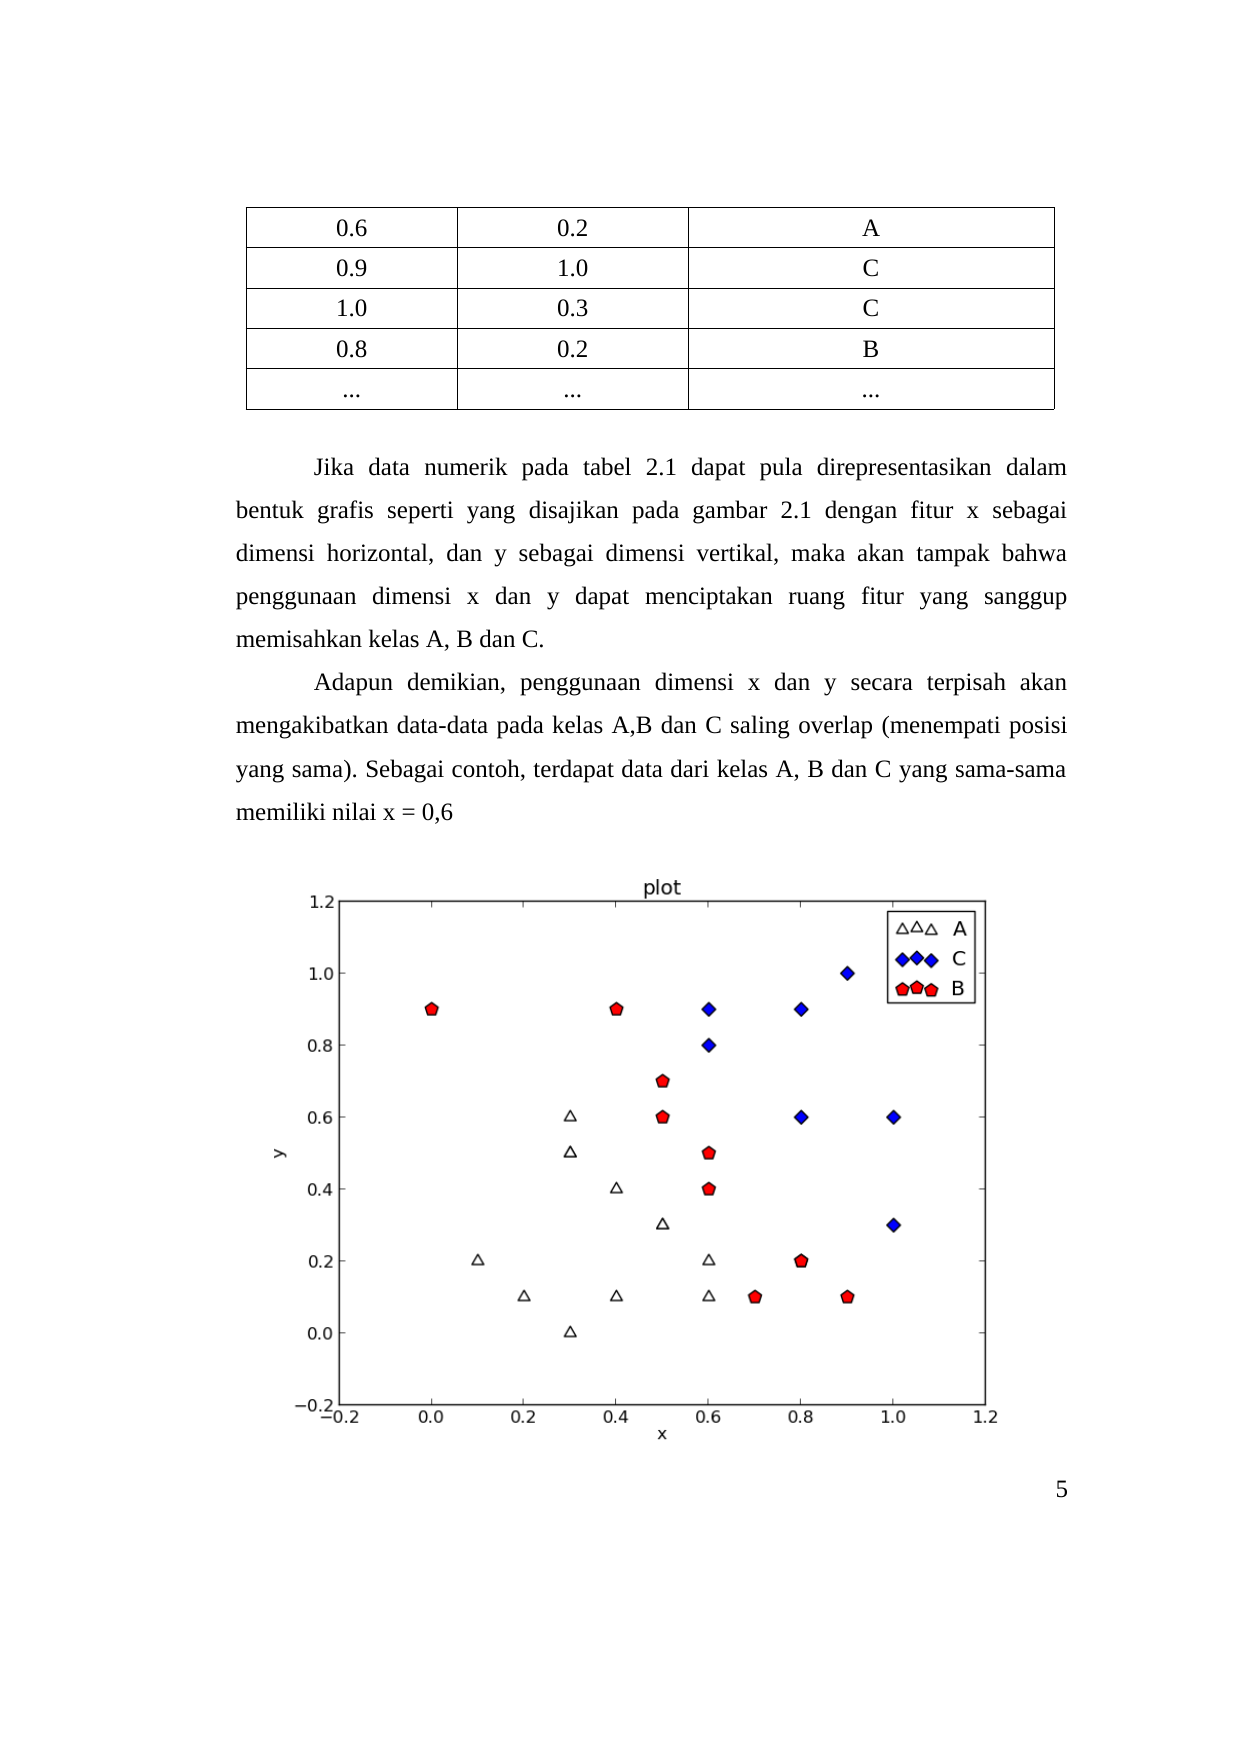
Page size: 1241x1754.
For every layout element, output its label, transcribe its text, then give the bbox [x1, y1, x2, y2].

text Jika data numerik pada tabel 2.1 dapat pula direpresentasikan dalam bentuk grafis seperti yang disajikan pada gambar 2.1 dengan fitur x sebagai dimensi horizontal, dan y sebagai dimensi vertikal, maka akan tampak bahwa penggunaan dimensi x dan y dapat menciptakan ruang fitur yang sanggup memisahkan kelas A, B dan C. [236, 452, 1068, 653]
table_cell A [689, 208, 1054, 247]
table_cell 0.9 [247, 248, 457, 288]
table_cell ... [689, 369, 1054, 408]
table_cell C [689, 248, 1054, 288]
table_cell 0.2 [458, 329, 688, 368]
table_cell 1.0 [458, 248, 688, 288]
table_cell 1.0 [247, 289, 457, 328]
table_cell B [689, 329, 1054, 368]
text Adapun demikian, penggunaan dimensi x dan y secara terpisah akan mengakibatkan data-data pada kelas A,B dan C saling overlap (menempati posisi yang sama). Sebagai contoh, terdapat data dari kelas A, B dan C yang sama-sama memiliki nilai x = 0,6 [236, 667, 1068, 826]
table_cell ... [458, 369, 688, 408]
table_cell C [689, 289, 1054, 328]
table_cell 0.3 [458, 289, 688, 328]
table_cell ... [247, 369, 457, 408]
table_cell 0.2 [458, 208, 688, 247]
picture [235, 840, 1068, 1468]
table_cell 0.8 [247, 329, 457, 368]
table_cell 0.6 [247, 208, 457, 247]
